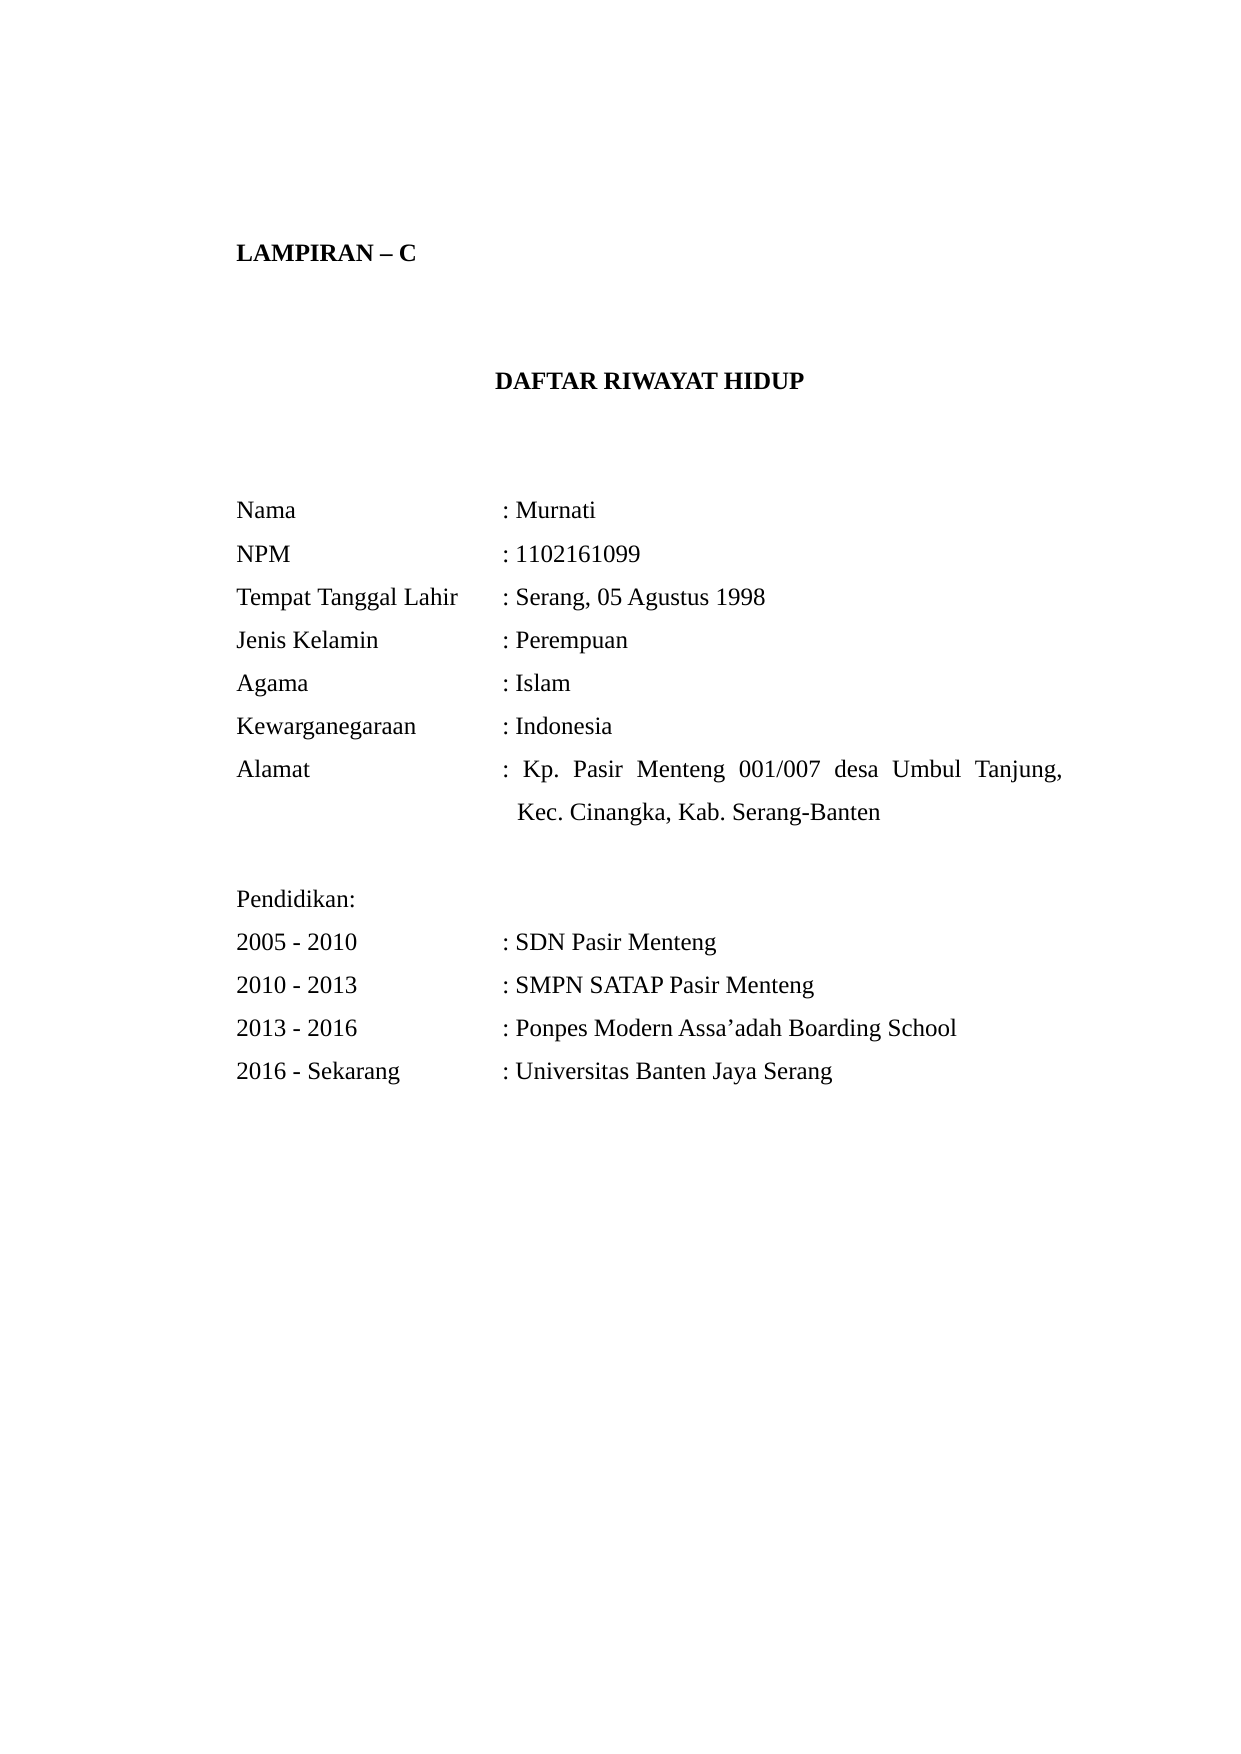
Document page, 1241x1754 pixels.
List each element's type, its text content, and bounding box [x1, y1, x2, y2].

text Pendidikan: [236, 884, 1063, 912]
text 2013 - 2016 : Ponpes Modern Assa’adah Boarding School [236, 1013, 1063, 1042]
text 2010 - 2013 : SMPN SATAP Pasir Menteng [236, 970, 1063, 999]
text NPM : 1102161099 [236, 539, 1063, 567]
text DAFTAR RIWAYAT HIDUP [236, 366, 1063, 395]
text Agama : Islam [236, 668, 1063, 697]
text 2016 - Sekarang : Universitas Banten Jaya Serang [236, 1056, 1063, 1085]
text LAMPIRAN – C [236, 238, 1063, 267]
text Jenis Kelamin : Perempuan [236, 625, 1063, 654]
text Kewarganegaraan : Indonesia [236, 711, 1063, 740]
text Alamat : Kp. Pasir Menteng 001/007 desa Umbul Tanjung, Kec. Cinangka, Kab. Serang-Banten [236, 754, 1063, 826]
text Nama : Murnati [236, 496, 1063, 524]
text 2005 - 2010 : SDN Pasir Menteng [236, 927, 1063, 956]
text Tempat Tanggal Lahir : Serang, 05 Agustus 1998 [236, 582, 1063, 611]
